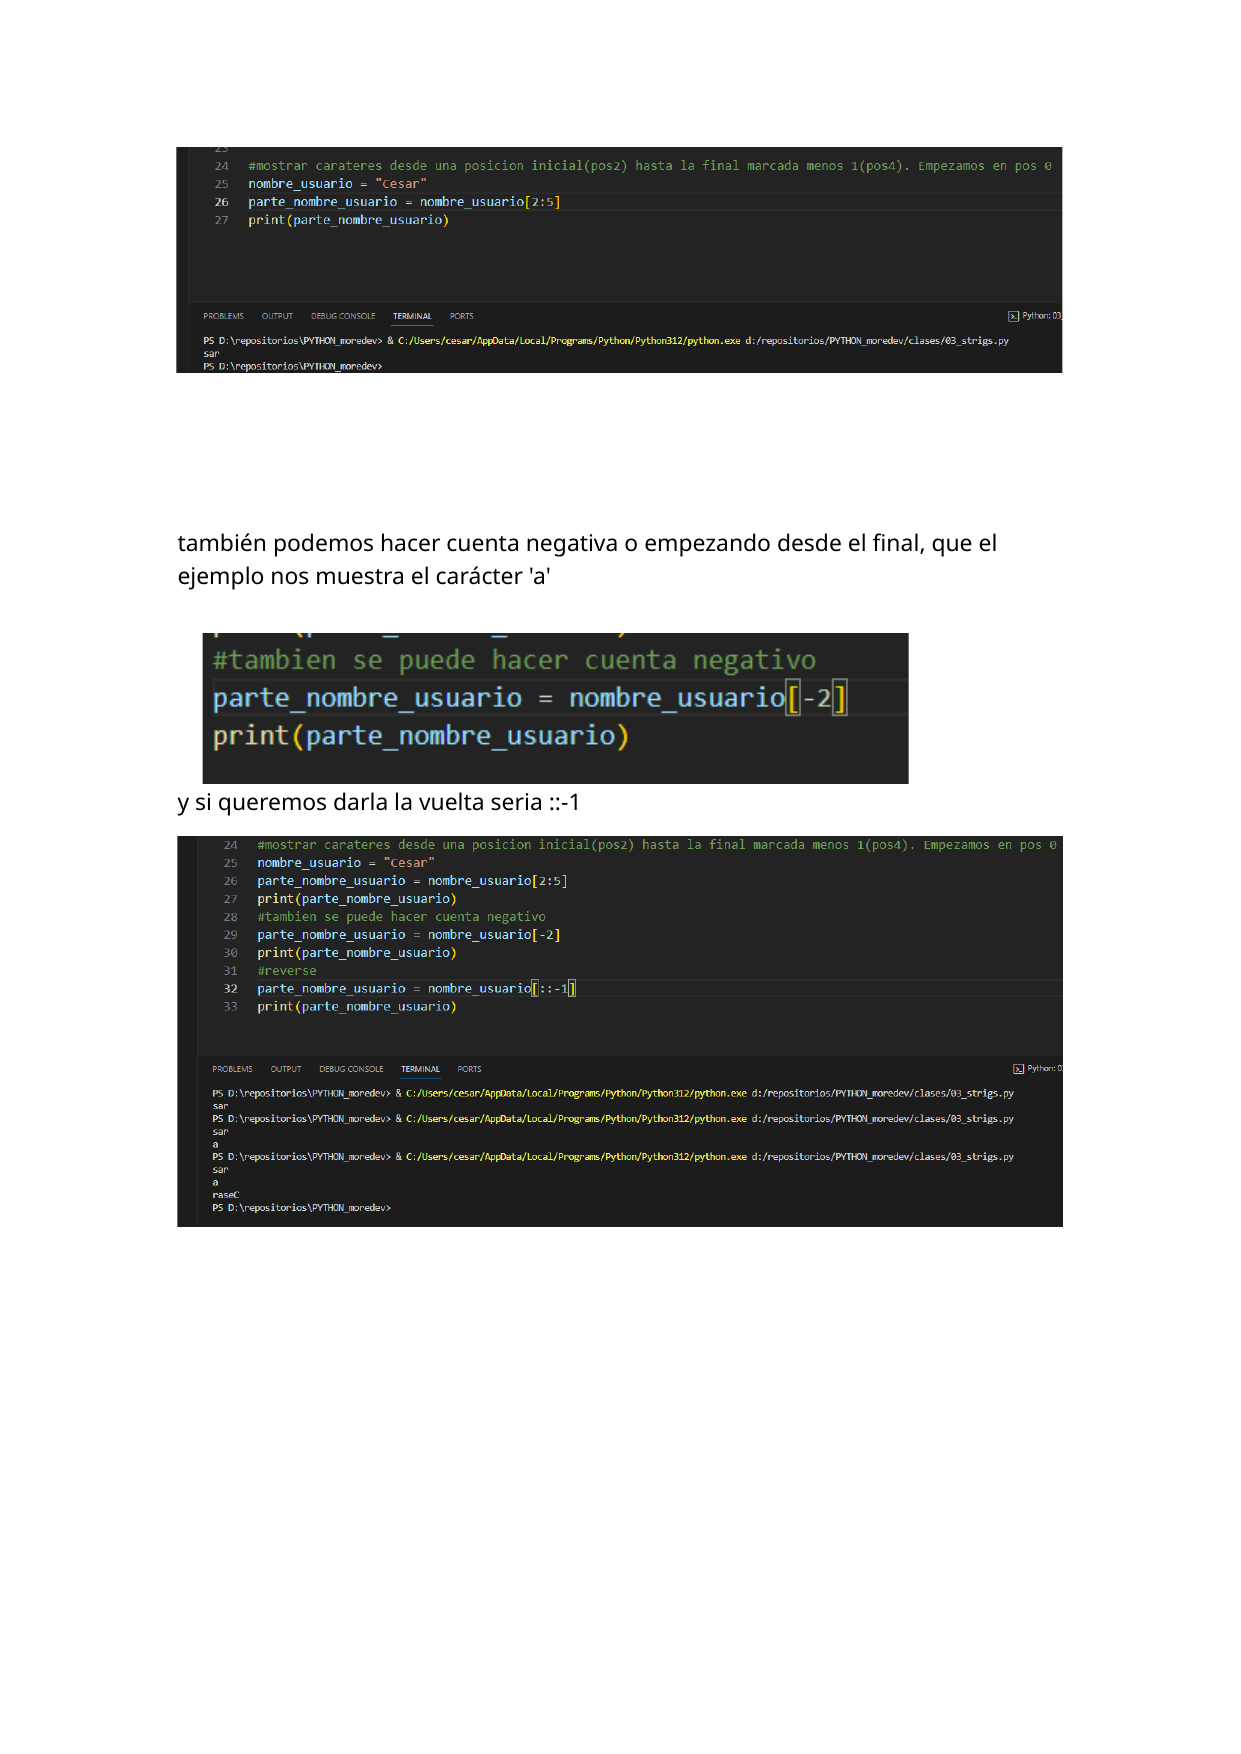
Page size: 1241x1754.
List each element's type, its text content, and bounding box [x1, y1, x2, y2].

text también podemos hacer cuenta negativa o empezando desde el final, que el ejemplo nos muestra el carácter 'a' [177, 526, 1063, 591]
picture [177, 836, 1063, 1227]
picture [176, 147, 1063, 373]
text y si queremos darla la vuelta seria ::-1 [177, 611, 1063, 817]
picture [202, 633, 909, 784]
